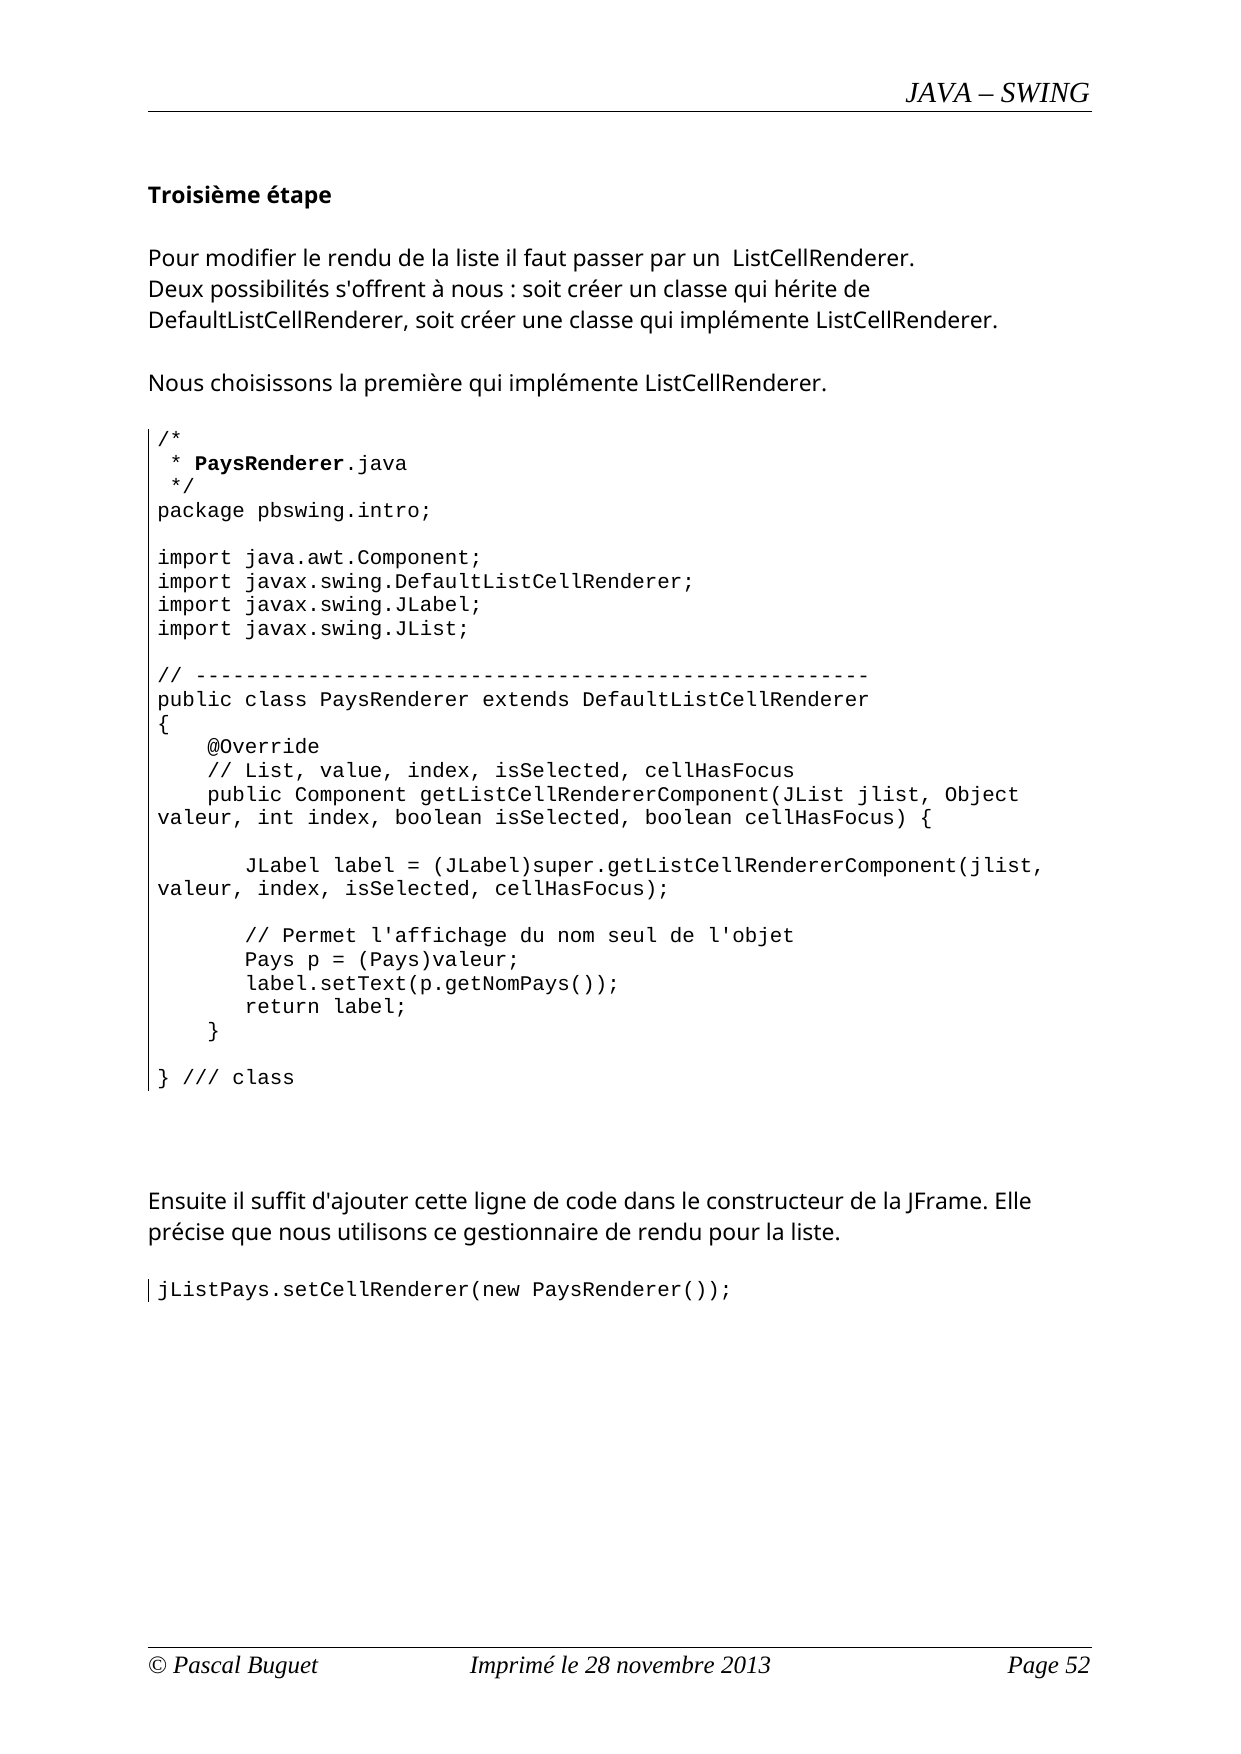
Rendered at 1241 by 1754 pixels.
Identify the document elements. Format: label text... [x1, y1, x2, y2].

text @Override [149, 736, 1092, 760]
text Pour modifier le rendu de la liste il faut passer par un ListCellRenderer. [148, 241, 1092, 273]
text /* [149, 429, 1092, 453]
text */ [149, 476, 1092, 500]
text Nous choisissons la première qui implémente ListCellRenderer. [148, 366, 1092, 398]
text Deux possibilités s'offrent à nous : soit créer un classe qui hérite de DefaultListCellRenderer, soit créer une classe qui implémente ListCellRenderer. [148, 273, 1092, 335]
text { [149, 713, 1092, 736]
text import javax.swing.JLabel; [149, 594, 1092, 618]
text } /// class [149, 1067, 1092, 1091]
text JLabel label = (JLabel)super.getListCellRendererComponent(jlist, valeur, index, isSelected, cellHasFocus); [149, 854, 1092, 902]
text public Component getListCellRendererComponent(JList jlist, Object valeur, int index, boolean isSelected, boolean cellHasFocus) { [149, 784, 1092, 831]
text // Permet l'affichage du nom seul de l'objet [149, 926, 1092, 949]
text package pbswing.intro; [149, 500, 1092, 523]
text import java.awt.Component; [149, 547, 1092, 571]
text public class PaysRenderer extends DefaultListCellRenderer [149, 689, 1092, 713]
text Pays p = (Pays)valeur; [149, 949, 1092, 973]
text jListPays.setCellRenderer(new PaysRenderer()); [148, 1278, 1092, 1302]
text } [149, 1020, 1092, 1044]
text return label; [149, 996, 1092, 1020]
text import javax.swing.JList; [149, 618, 1092, 642]
text import javax.swing.DefaultListCellRenderer; [149, 571, 1092, 594]
text // List, value, index, isSelected, cellHasFocus [149, 760, 1092, 784]
text Troisième étape [148, 179, 1092, 210]
text // ------------------------------------------------------ [149, 665, 1092, 689]
text * PaysRenderer.java [149, 453, 1092, 476]
text label.setText(p.getNomPays()); [149, 973, 1092, 996]
text Ensuite il suffit d'ajouter cette ligne de code dans le constructeur de la JFrame. Elle précise que nous utilisons ce gestionnaire de rendu pour la liste. [148, 1185, 1092, 1247]
